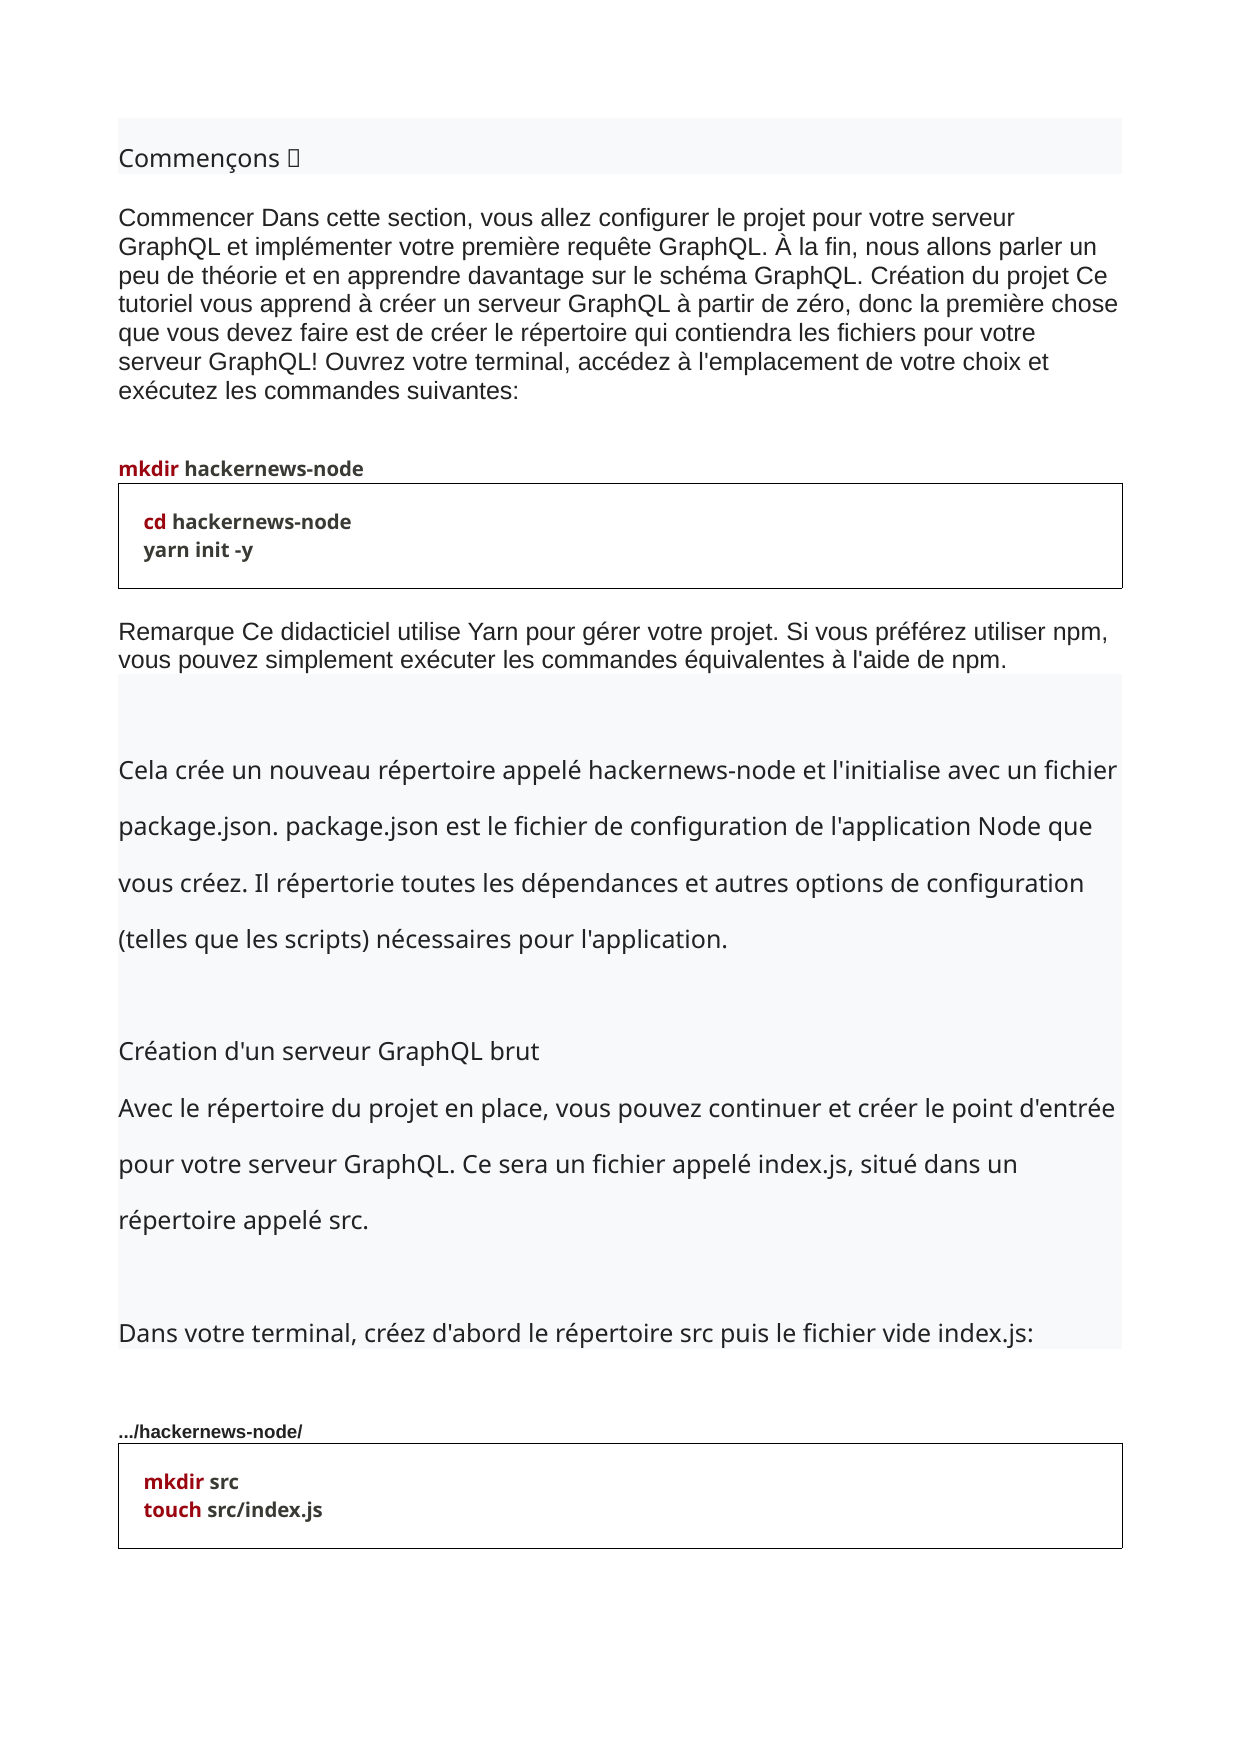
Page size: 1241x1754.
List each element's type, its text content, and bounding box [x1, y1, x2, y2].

text Remarque Ce didacticiel utilise Yarn pour gérer votre projet. Si vous préférez utiliser npm, vous pouvez simplement exécuter les commandes équivalentes à l'aide de npm. [118, 617, 1122, 674]
text .../hackernews-node/ [118, 1399, 1122, 1443]
text touch src/index.js [119, 1470, 1122, 1548]
text Cela crée un nouveau répertoire appelé hackernews-node et l'initialise avec un fichier package.json. package.json est le fichier de configuration de l'application Node que vous créez. Il répertorie toutes les dépendances et autres options de configuration (telles que les scripts) nécessaires pour l'application. [118, 731, 1122, 956]
text yarn init -y [119, 510, 1122, 588]
text Avec le répertoire du projet en place, vous pouvez continuer et créer le point d'entrée pour votre serveur GraphQL. Ce sera un fichier appelé index.js, situé dans un répertoire appelé src. [118, 1068, 1122, 1237]
text Commençons 🚀 [118, 118, 1122, 174]
text Création d'un serveur GraphQL brut [118, 1012, 1122, 1068]
text mkdir src [119, 1444, 1122, 1470]
text mkdir hackernews-node [118, 455, 1122, 482]
text Dans votre terminal, créez d'abord le répertoire src puis le fichier vide index.js: [118, 1293, 1122, 1349]
text cd hackernews-node [119, 484, 1122, 510]
text Commencer Dans cette section, vous allez configurer le projet pour votre serveur GraphQL et implémenter votre première requête GraphQL. À la fin, nous allons parler un peu de théorie et en apprendre davantage sur le schéma GraphQL. Création du projet Ce tutoriel vous apprend à créer un serveur GraphQL à partir de zéro, donc la première chose que vous devez faire est de créer le répertoire qui contiendra les fichiers pour votre serveur GraphQL! Ouvrez votre terminal, accédez à l'emplacement de votre choix et exécutez les commandes suivantes: [118, 174, 1122, 404]
